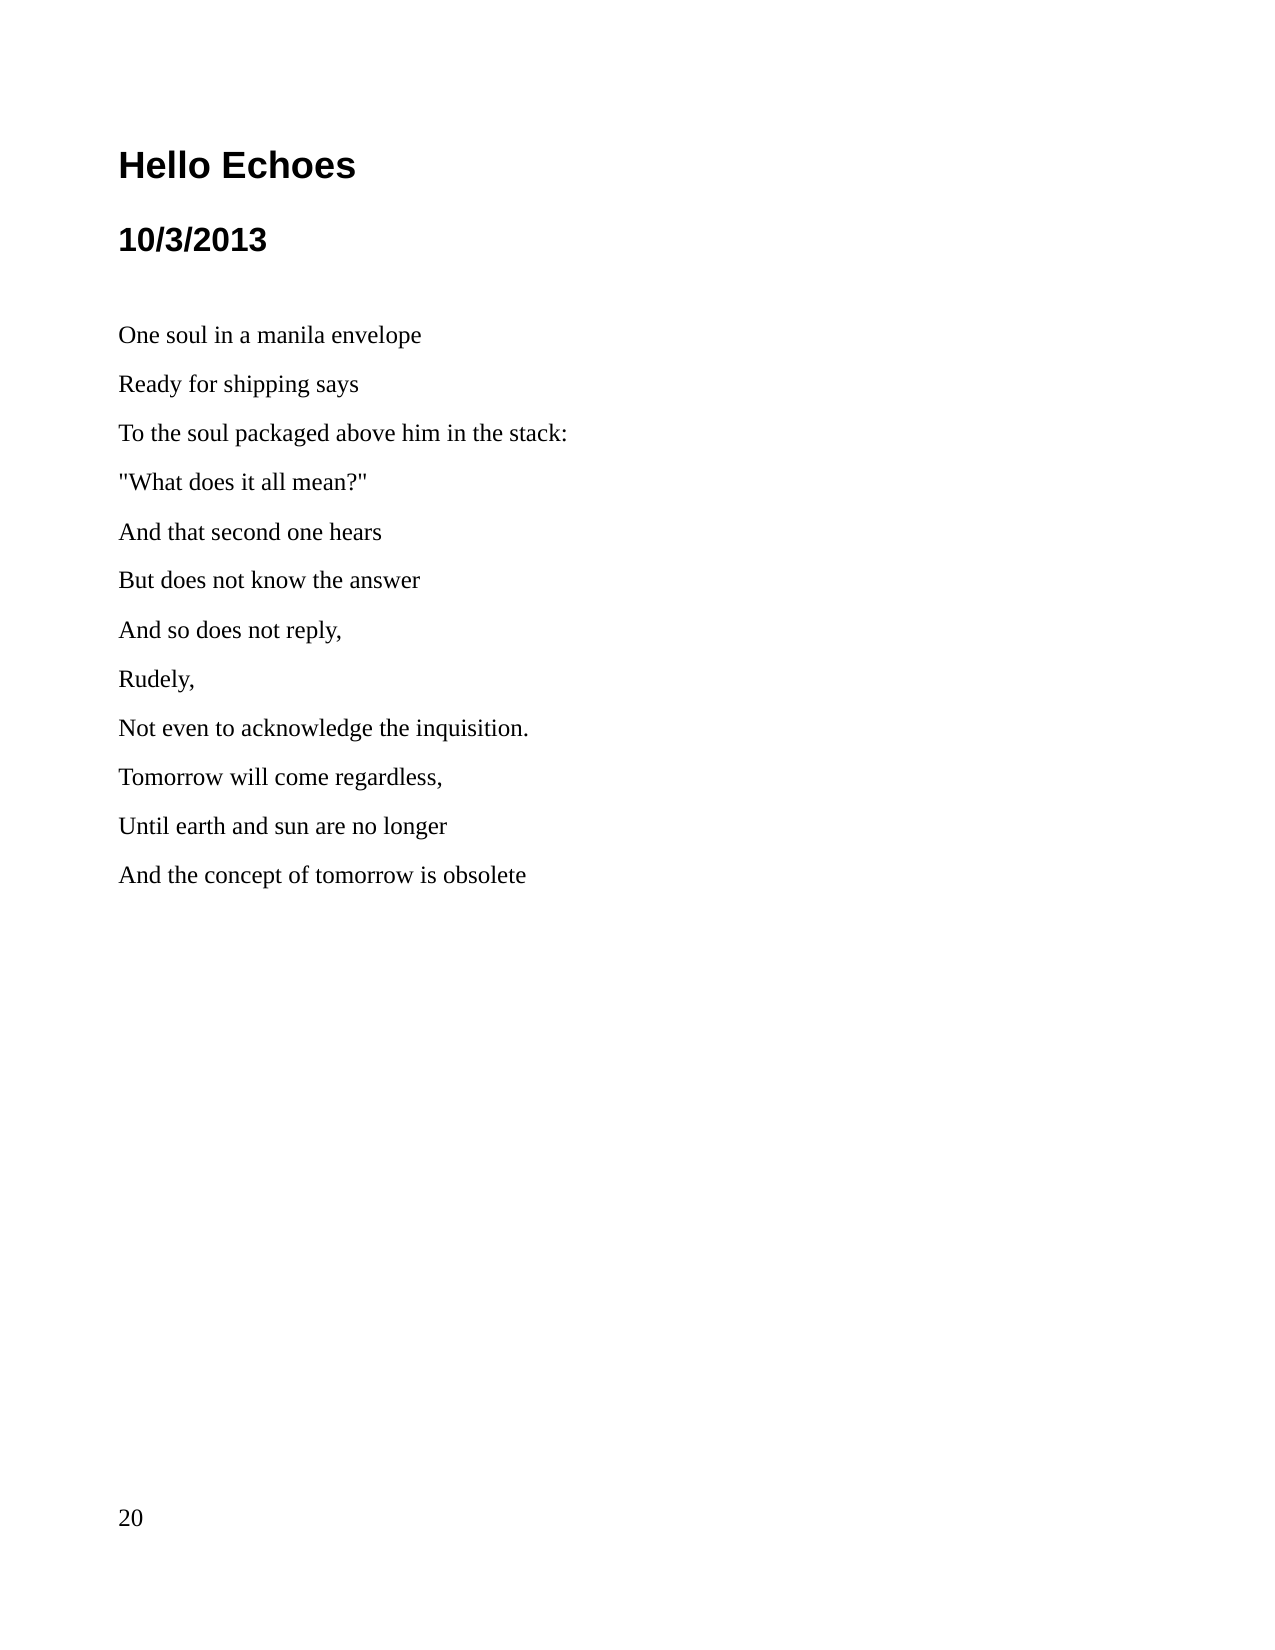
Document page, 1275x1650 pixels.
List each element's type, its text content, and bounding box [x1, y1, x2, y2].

text Ready for shipping says [118, 369, 1157, 398]
text Not even to acknowledge the inquisition. [118, 713, 1157, 742]
subtitle Hello Echoes [118, 143, 1157, 187]
text But does not know the answer [118, 566, 1157, 594]
text One soul in a manila envelope [118, 320, 1157, 349]
subtitle 10/3/2013 [118, 220, 1157, 259]
text To the soul packaged above him in the stack: [118, 418, 1157, 447]
text And so does not reply, [118, 615, 1157, 643]
text And the concept of tomorrow is obsolete [118, 860, 1157, 889]
text Rudely, [118, 664, 1157, 692]
text And that second one hears [118, 517, 1157, 545]
text Until earth and sun are no longer [118, 811, 1157, 840]
text "What does it all mean?" [118, 467, 1157, 496]
text Tomorrow will come regardless, [118, 762, 1157, 791]
